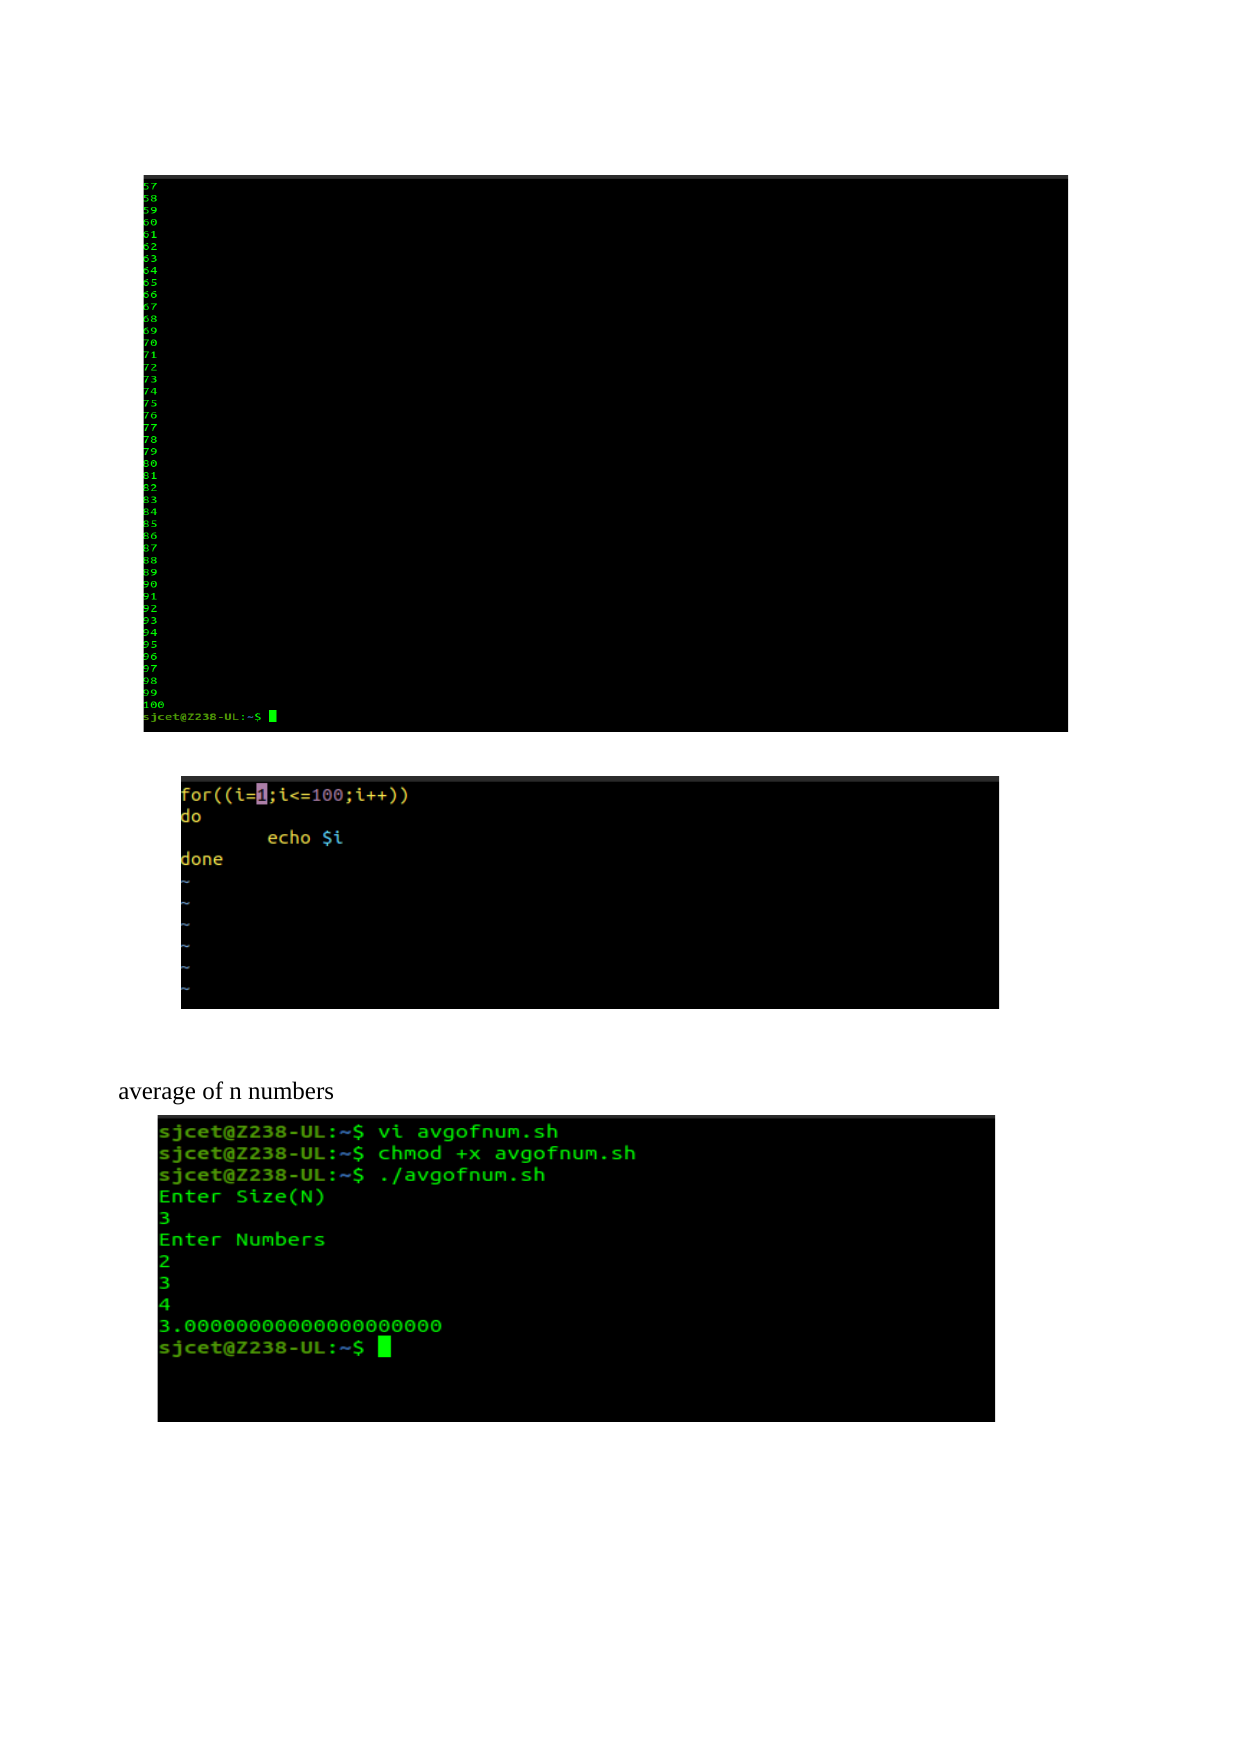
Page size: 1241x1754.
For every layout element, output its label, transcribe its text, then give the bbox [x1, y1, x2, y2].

picture [181, 776, 1000, 1009]
picture [143, 175, 1069, 732]
picture [157, 1115, 995, 1422]
text average of n numbers [118, 1076, 1122, 1105]
